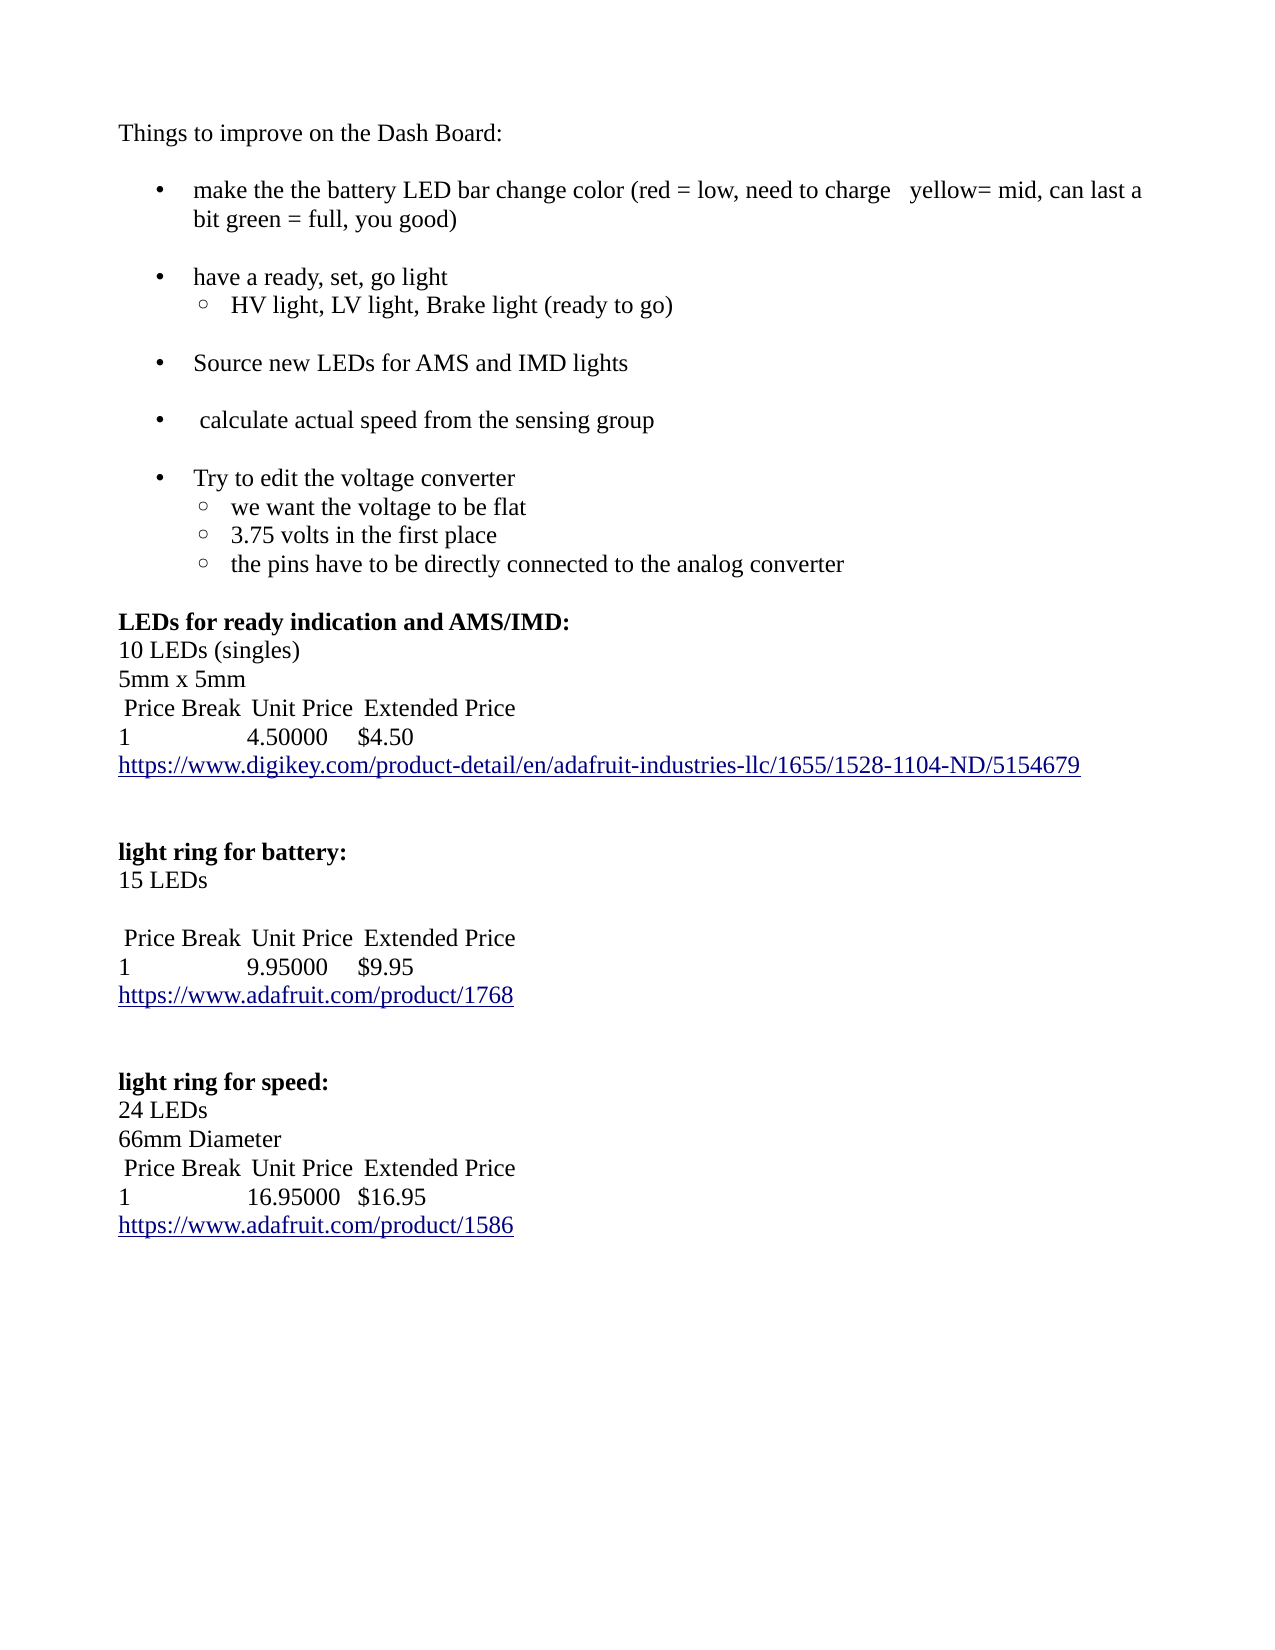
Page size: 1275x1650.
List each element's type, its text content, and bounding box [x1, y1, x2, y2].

list calculate actual speed from the sensing group [156, 406, 1157, 434]
text https://www.adafruit.com/product/1768 [118, 981, 1157, 1009]
table_header Unit Price [247, 1153, 357, 1182]
table_cell 1 [118, 952, 247, 981]
list the pins have to be directly connected to the analog converter [193, 549, 1157, 578]
table_header Unit Price [247, 923, 357, 952]
list Try to edit the voltage converter [156, 463, 1157, 492]
list Source new LEDs for AMS and IMD lights [156, 348, 1157, 377]
text 15 LEDs [118, 866, 1157, 894]
text 5mm x 5mm [118, 664, 1157, 693]
list 3.75 volts in the first place [193, 521, 1157, 549]
text LEDs for ready indication and AMS/IMD: [118, 607, 1157, 636]
text Things to improve on the Dash Board: [118, 118, 1157, 147]
text light ring for battery: [118, 837, 1157, 866]
table_cell 4.50000 [247, 722, 357, 751]
text 66mm Diameter [118, 1124, 1157, 1153]
table_cell 1 [118, 1182, 247, 1211]
table_header Price Break [118, 1153, 247, 1182]
table_header Price Break [118, 693, 247, 722]
text https://www.digikey.com/product-detail/en/adafruit-industries-llc/1655/1528-1104-ND/5154679 [118, 751, 1157, 779]
table_cell $9.95 [357, 952, 522, 981]
text https://www.adafruit.com/product/1586 [118, 1211, 1157, 1239]
table_header Extended Price [357, 693, 522, 722]
list have a ready, set, go light [156, 262, 1157, 291]
text 10 LEDs (singles) [118, 636, 1157, 664]
table_cell $16.95 [357, 1182, 522, 1211]
table_cell $4.50 [357, 722, 522, 751]
table_cell 16.95000 [247, 1182, 357, 1211]
list HV light, LV light, Brake light (ready to go) [193, 291, 1157, 319]
text light ring for speed: [118, 1067, 1157, 1096]
table_cell 9.95000 [247, 952, 357, 981]
table_cell 1 [118, 722, 247, 751]
table_header Extended Price [357, 923, 522, 952]
list make the the battery LED bar change color (red = low, need to charge yellow= mid, can last a bit green = full, you good) [156, 176, 1157, 233]
text 24 LEDs [118, 1096, 1157, 1124]
table_header Unit Price [247, 693, 357, 722]
list we want the voltage to be flat [193, 492, 1157, 521]
table_header Extended Price [357, 1153, 522, 1182]
table_header Price Break [118, 923, 247, 952]
